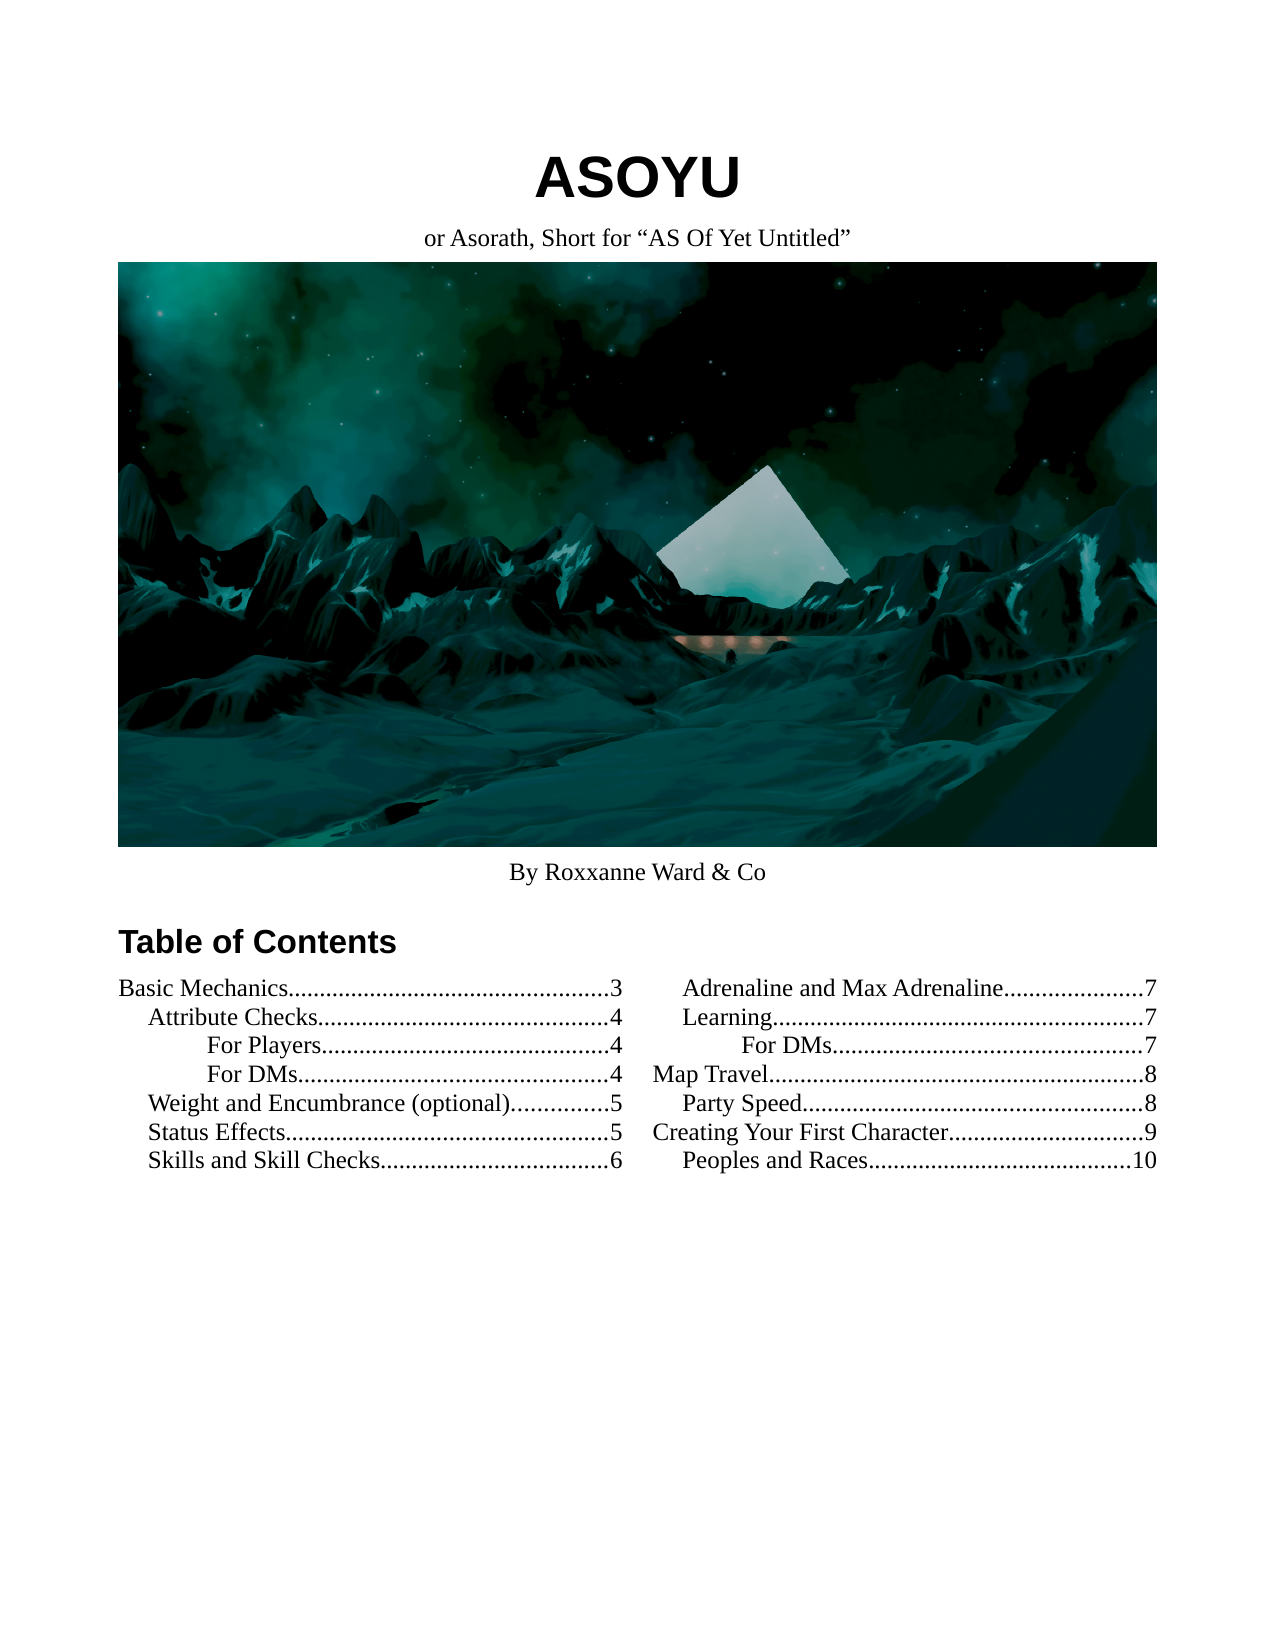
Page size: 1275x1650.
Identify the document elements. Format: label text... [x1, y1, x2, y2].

text For DMs 7 [741, 1030, 1157, 1059]
text Basic Mechanics 3 [118, 973, 622, 1002]
text Attribute Checks 4 [148, 1002, 622, 1030]
text Status Effects 5 [148, 1117, 622, 1145]
text By Roxxanne Ward & Co [118, 847, 1157, 886]
text Party Speed 8 [682, 1088, 1157, 1117]
subtitle Table of Contents [118, 922, 1157, 960]
text For Players 4 [207, 1030, 622, 1059]
text Learning 7 [682, 1002, 1157, 1030]
text Map Travel 8 [652, 1059, 1157, 1088]
picture [118, 262, 1157, 847]
text Weight and Encumbrance (optional) 5 [148, 1088, 622, 1117]
text Adrenaline and Max Adrenaline 7 [682, 973, 1157, 1002]
title ASOYU [118, 143, 1157, 210]
text Creating Your First Character 9 [652, 1117, 1157, 1145]
text Peoples and Races. 10 [682, 1145, 1157, 1174]
text Skills and Skill Checks 6 [148, 1145, 622, 1174]
text or Asorath, Short for “AS Of Yet Untitled” [118, 223, 1157, 251]
text For DMs 4 [207, 1059, 622, 1088]
